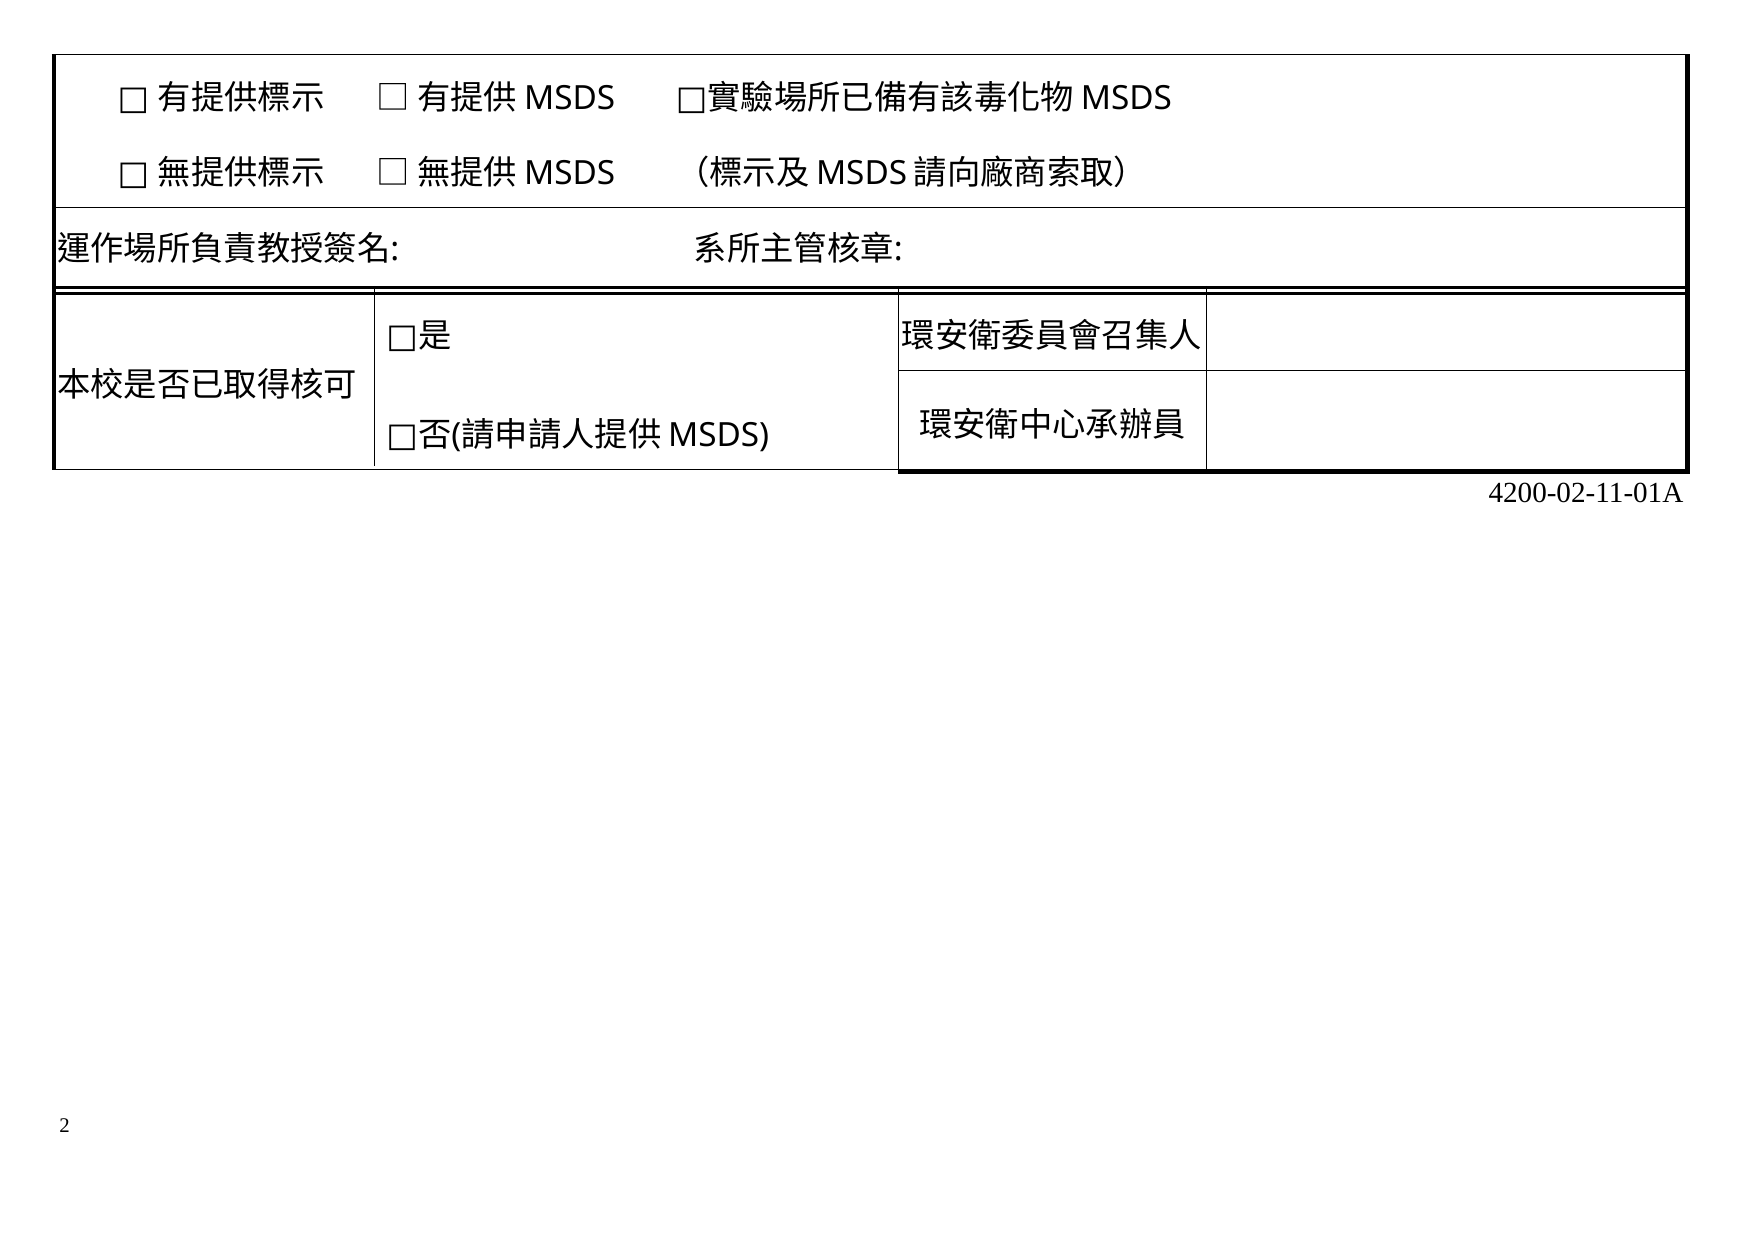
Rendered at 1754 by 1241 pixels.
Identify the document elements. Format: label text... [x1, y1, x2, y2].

table_cell 環安衛中心承辦員 [899, 371, 1206, 469]
table_cell 運作場所負責教授簽名: 系所主管核章: [56, 208, 1685, 286]
table_cell [1207, 371, 1685, 469]
table_cell □ 有提供標示 □ 有提供MSDS □實驗場所已備有該毒化物MSDS □ 無提供標示 □ 無提供MSDS （標示及MSDS請向廠商索取） [56, 55, 1685, 207]
table_cell □是 □否(請申請人提供MSDS) [375, 295, 898, 469]
table_cell 環安衛委員會召集人 [899, 295, 1206, 370]
text 4200-02-11-01A [59, 474, 1683, 512]
table_cell [1207, 295, 1685, 370]
table_cell 本校是否已取得核可 [56, 295, 375, 469]
